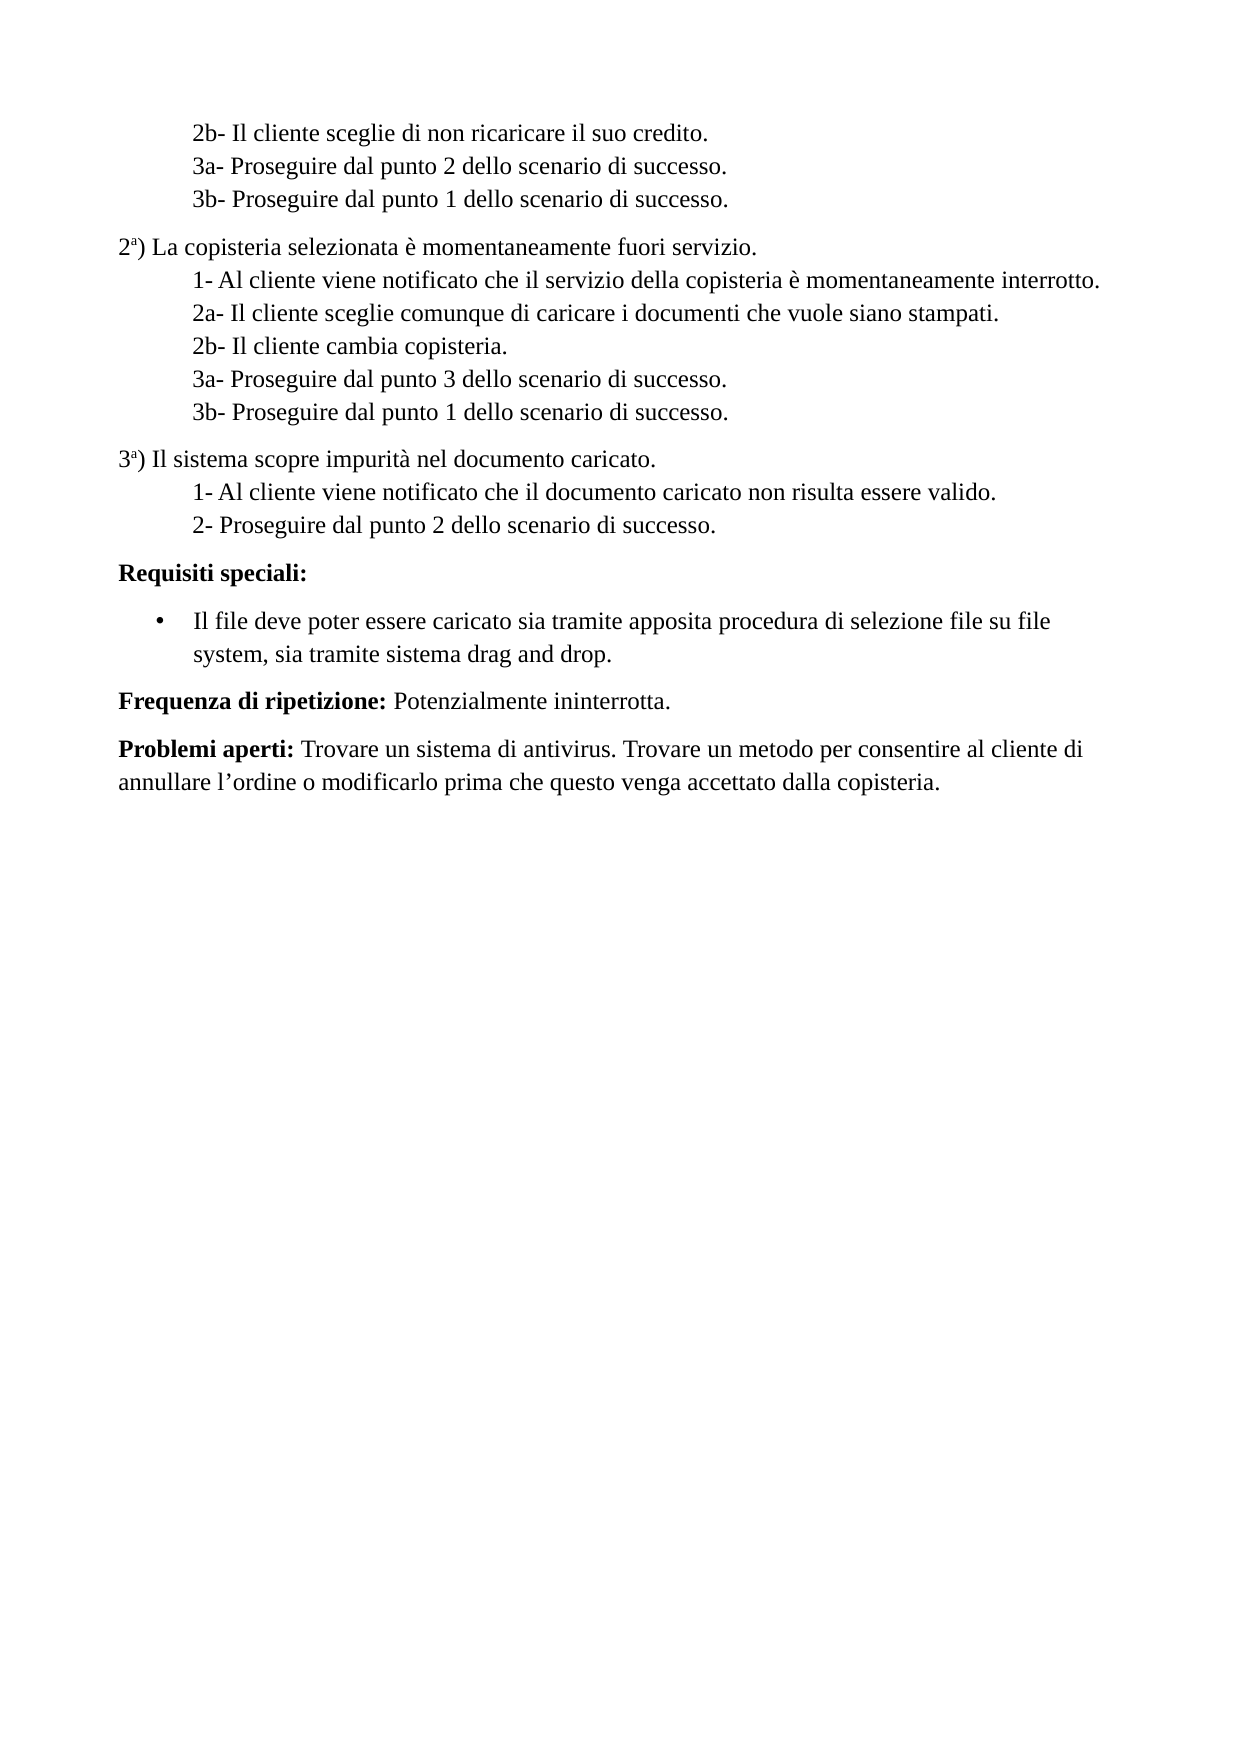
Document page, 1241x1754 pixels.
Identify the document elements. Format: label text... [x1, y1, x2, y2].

text Requisiti speciali: [118, 558, 1122, 587]
text Frequenza di ripetizione: Potenzialmente ininterrotta. [118, 686, 1122, 715]
text 3a) Il sistema scopre impurità nel documento caricato. 1- Al cliente viene notificato che il documento caricato non risulta essere valido. 2- Proseguire dal punto 2 dello scenario di successo. [118, 444, 1122, 539]
list Il file deve poter essere caricato sia tramite apposita procedura di selezione file su file system, sia tramite sistema drag and drop. [156, 606, 1122, 667]
text Problemi aperti: Trovare un sistema di antivirus. Trovare un metodo per consentire al cliente di annullare l’ordine o modificarlo prima che questo venga accettato dalla copisteria. [118, 734, 1122, 796]
text 2b- Il cliente sceglie di non ricaricare il suo credito. 3a- Proseguire dal punto 2 dello scenario di successo. 3b- Proseguire dal punto 1 dello scenario di successo. [118, 118, 1122, 213]
text 2a) La copisteria selezionata è momentaneamente fuori servizio. 1- Al cliente viene notificato che il servizio della copisteria è momentaneamente interrotto. 2a- Il cliente sceglie comunque di caricare i documenti che vuole siano stampati. 2b- Il cliente cambia copisteria. 3a- Proseguire dal punto 3 dello scenario di successo. 3b- Proseguire dal punto 1 dello scenario di successo. [118, 232, 1122, 426]
